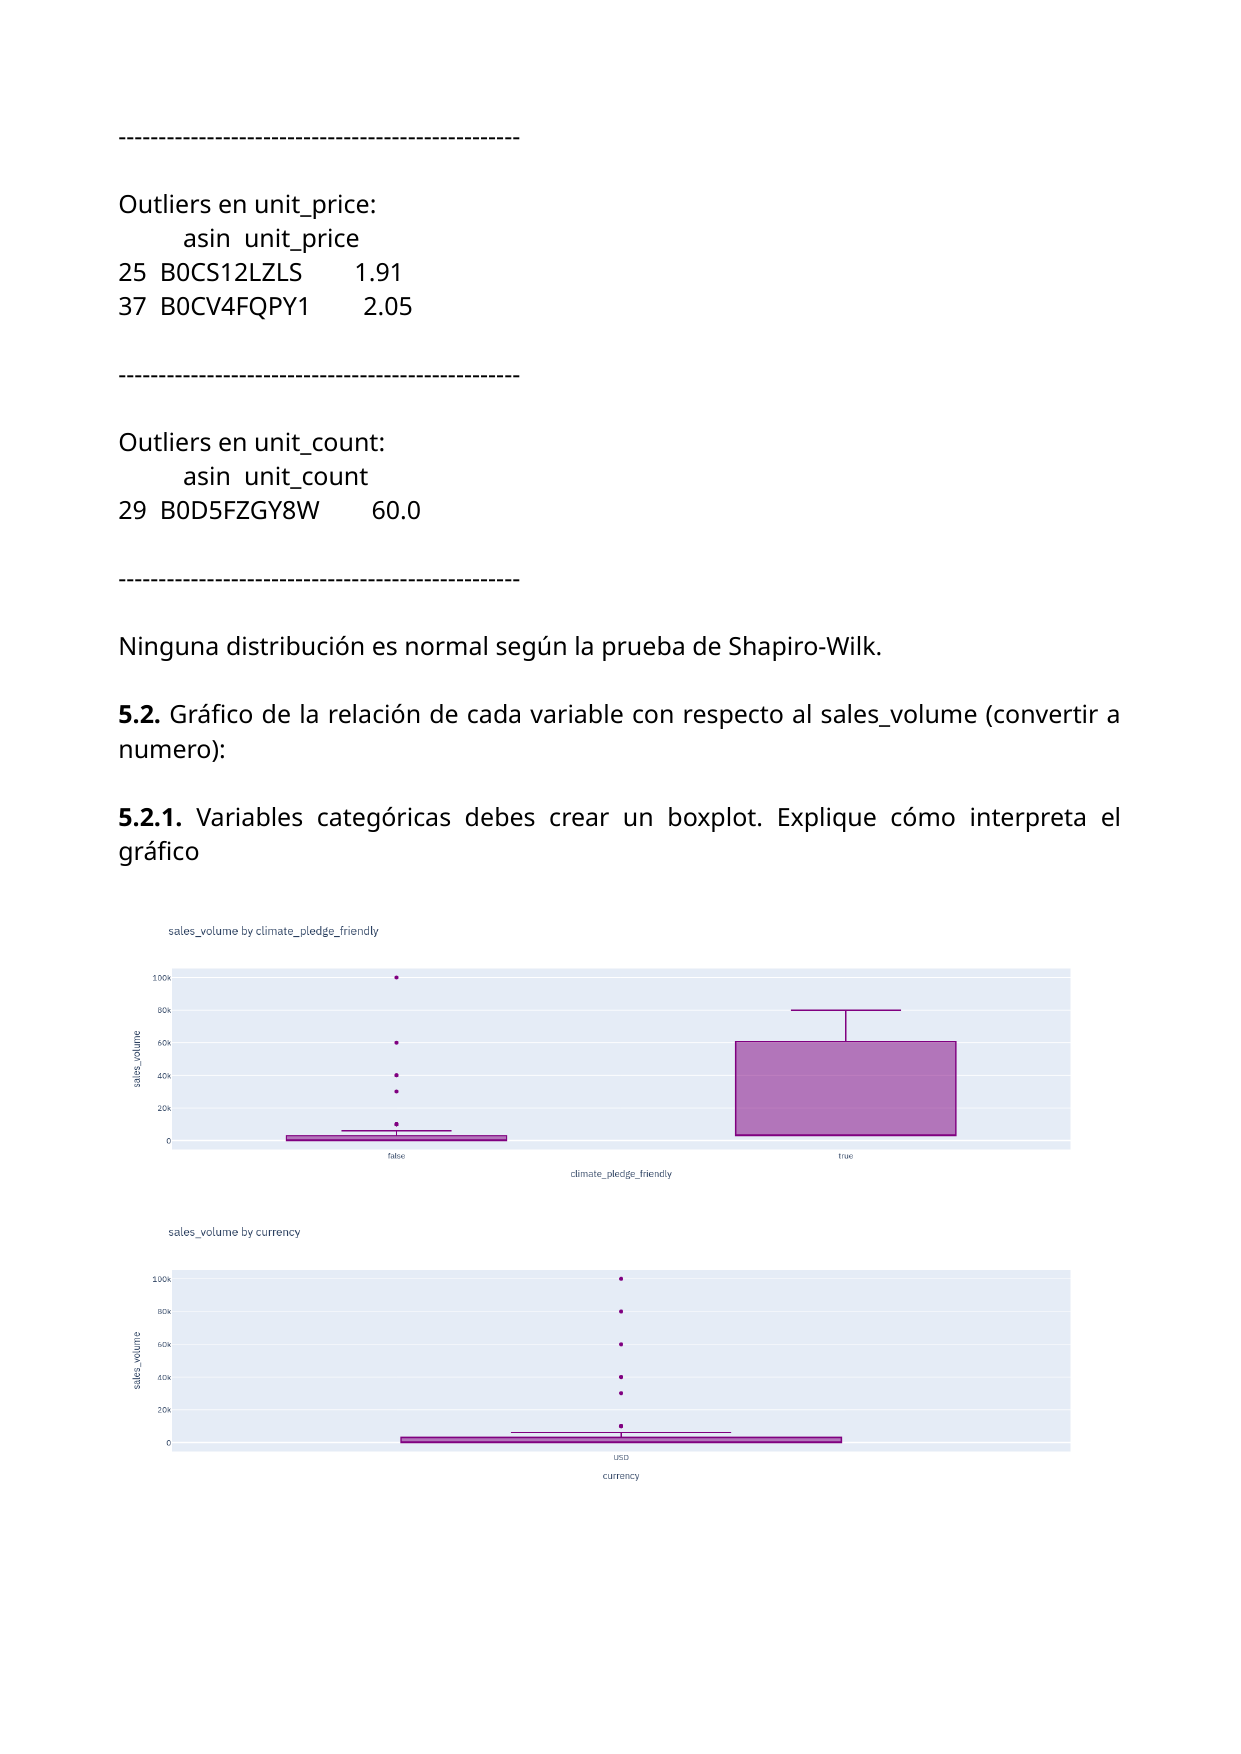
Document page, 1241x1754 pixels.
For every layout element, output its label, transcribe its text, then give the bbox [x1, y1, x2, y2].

text 25 B0CS12LZLS 1.91 [118, 254, 1122, 288]
text 5.2. Gráfico de la relación de cada variable con respecto al sales_volume (convertir a numero): [118, 697, 1122, 765]
text -------------------------------------------------- [118, 118, 1122, 152]
text Outliers en unit_price: [118, 186, 1122, 220]
text asin unit_count [118, 459, 1122, 493]
text 29 B0D5FZGY8W 60.0 [118, 493, 1122, 527]
text -------------------------------------------------- [118, 357, 1122, 391]
text asin unit_price [118, 220, 1122, 254]
text Ninguna distribución es normal según la prueba de Shapiro-Wilk. [118, 629, 1122, 663]
text Outliers en unit_count: [118, 425, 1122, 459]
text 5.2.1. Variables categóricas debes crear un boxplot. Explique cómo interpreta el gráfico [118, 799, 1122, 867]
picture [118, 901, 1123, 1505]
text -------------------------------------------------- [118, 561, 1122, 595]
text 37 B0CV4FQPY1 2.05 [118, 288, 1122, 322]
